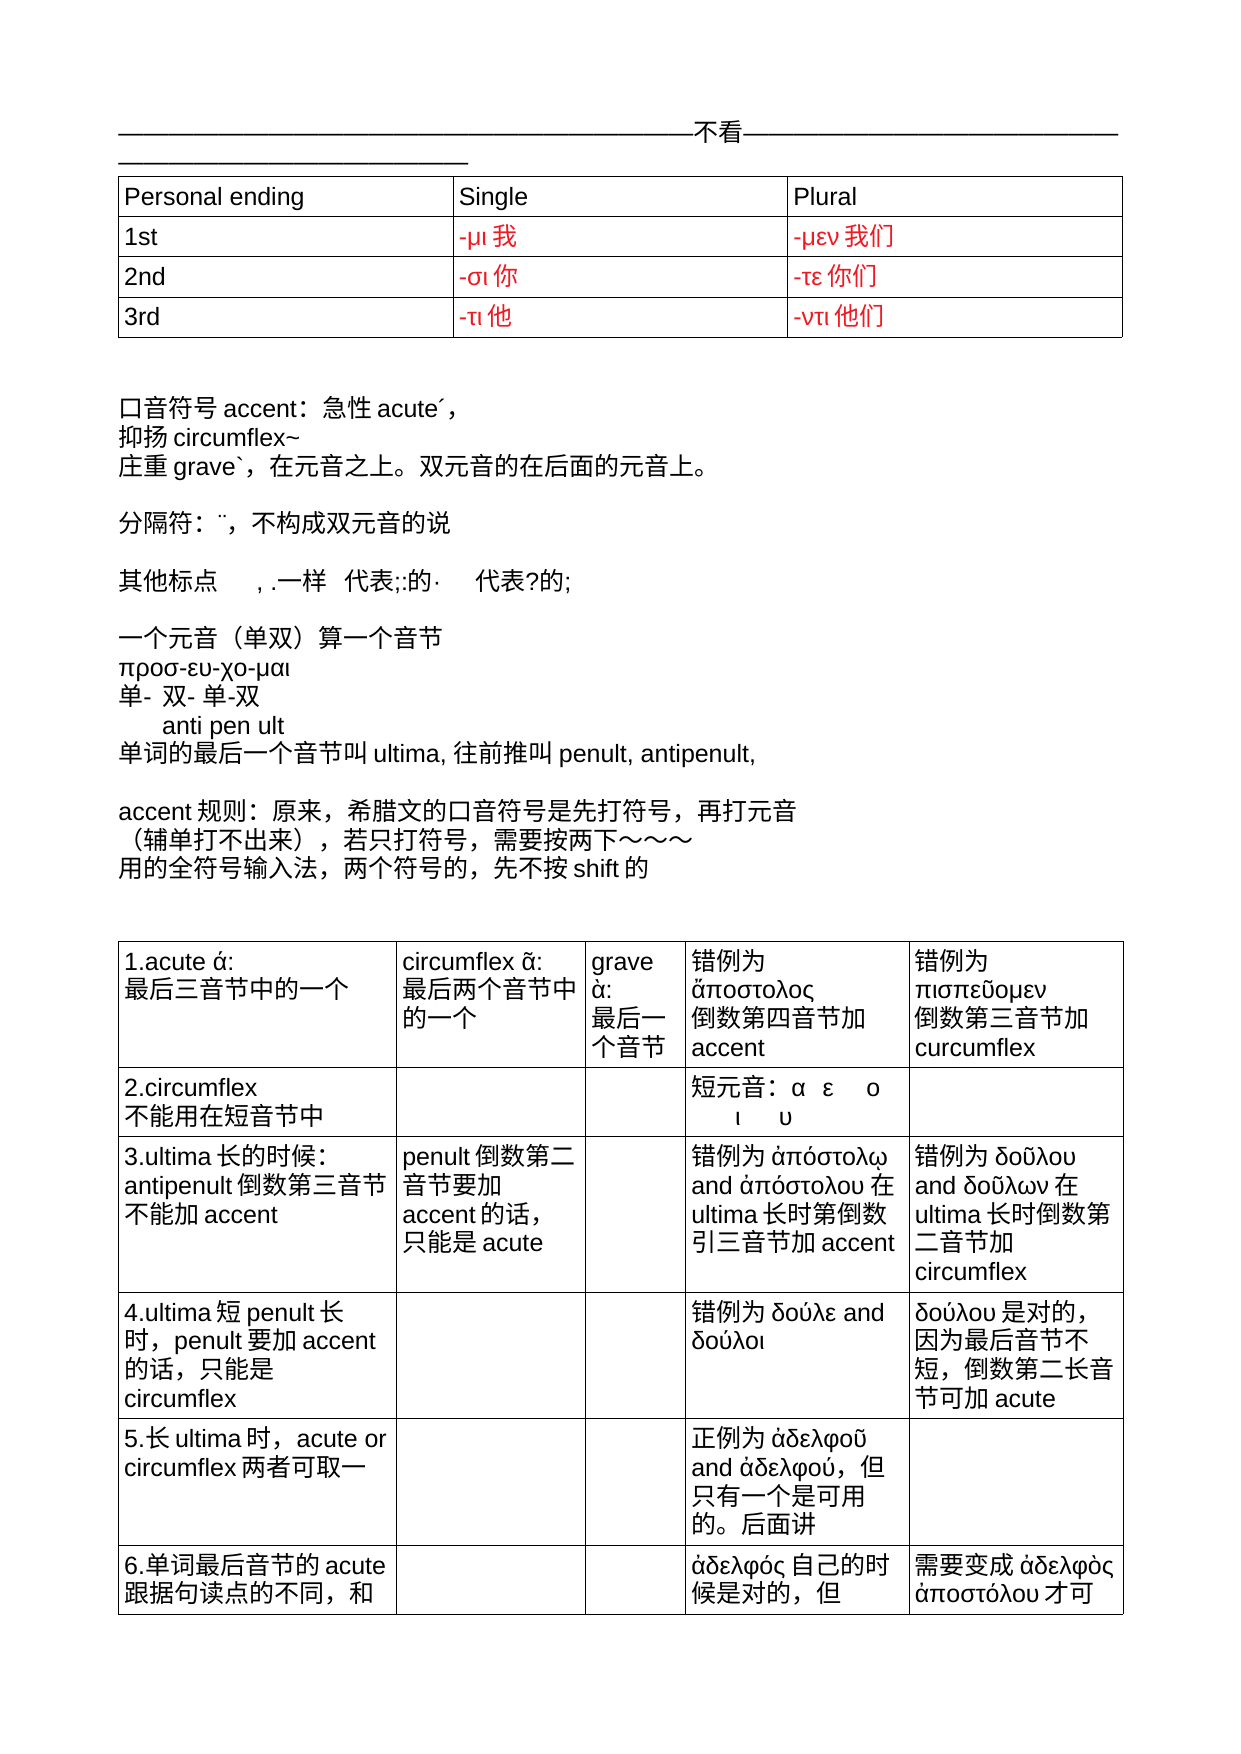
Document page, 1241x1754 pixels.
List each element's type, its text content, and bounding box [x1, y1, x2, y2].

table_header Personal ending [119, 177, 453, 216]
text 口音符号accent：急性acute´， [118, 394, 1122, 423]
table_header Plural [788, 177, 1122, 216]
text 庄重grave`，在元音之上。双元音的在后面的元音上。 [118, 452, 1122, 481]
text 抑扬circumflex~ [118, 423, 1122, 452]
table_header grave ὰ: 最后一个音节 [586, 942, 685, 1067]
text 其他标点 , .一样 代表;:的· 代表?的; [118, 567, 1122, 596]
table_cell penult倒数第二音节要加accent的话，只能是acute [397, 1137, 585, 1292]
table_cell 错例为δοῦλου and δοῦλων在ultima长时倒数第二音节加circumflex [910, 1137, 1123, 1292]
table_cell [586, 1137, 685, 1292]
table_header Single [454, 177, 787, 216]
table_cell 5.长ultima时，acute or circumflex两者可取一 [119, 1419, 396, 1545]
table_header 1.acute ά: 最后三音节中的一个 [119, 942, 396, 1067]
table_cell 正例为ἀδελφοῦ and ἀδελφού，但只有一个是可用的。后面讲 [686, 1419, 909, 1545]
table_cell -τε你们 [788, 257, 1122, 297]
table_cell 2.circumflex 不能用在短音节中 [119, 1068, 396, 1136]
table_cell [586, 1419, 685, 1545]
table_cell -μεν我们 [788, 217, 1122, 256]
text anti pen ult [118, 711, 1122, 739]
text （辅单打不出来），若只打符号，需要按两下～～～ [118, 826, 1122, 854]
table_cell 2nd [119, 257, 453, 297]
table_header 错例为 πισπεῦομεν 倒数第三音节加 curcumflex [910, 942, 1123, 1067]
text accent规则：原来，希腊文的口音符号是先打符号，再打元音 [118, 797, 1122, 826]
table_cell 3rd [119, 298, 453, 337]
text 分隔符：¨，不构成双元音的说 [118, 509, 1122, 538]
table_cell [586, 1293, 685, 1418]
text ———————————————————————不看————————————————————————————— [118, 118, 1122, 176]
table_cell 需要变成ἀδελφὸς ἀποστόλου才可 [910, 1546, 1123, 1614]
text 用的全符号输入法，两个符号的，先不按shift的 [118, 854, 1122, 883]
table_cell [397, 1293, 585, 1418]
table_cell [397, 1546, 585, 1614]
table_header circumflex ᾶ: 最后两个音节中的一个 [397, 942, 585, 1067]
table_cell [586, 1068, 685, 1136]
table_cell -ντι他们 [788, 298, 1122, 337]
text προσ-ευ-χο-μαι [118, 653, 1122, 682]
table_cell -μι我 [454, 217, 787, 256]
table_cell [397, 1068, 585, 1136]
table_cell [397, 1419, 585, 1545]
table_cell -τι他 [454, 298, 787, 337]
text 单- 双- 单-双 [118, 682, 1122, 711]
table_cell -σι你 [454, 257, 787, 297]
table_cell 错例为δούλε and δούλοι [686, 1293, 909, 1418]
table_cell δούλου是对的，因为最后音节不短，倒数第二长音节可加acute [910, 1293, 1123, 1418]
text 一个元音（单双）算一个音节 [118, 624, 1122, 653]
text 单词的最后一个音节叫ultima, 往前推叫penult, antipenult, [118, 739, 1122, 768]
table_cell 4.ultima短penult长时，penult要加accent的话，只能是circumflex [119, 1293, 396, 1418]
table_cell 短元音：α ε ο ι υ [686, 1068, 909, 1136]
table_cell 3.ultima长的时候：antipenult倒数第三音节不能加accent [119, 1137, 396, 1292]
table_cell 6.单词最后音节的acute跟据句读点的不同，和 [119, 1546, 396, 1614]
table_cell 1st [119, 217, 453, 256]
table_header 错例为 ἄποστολος 倒数第四音节加 accent [686, 942, 909, 1067]
table_cell 错例为ἀπόστολῳ and ἀπόστολου在ultima长时第倒数引三音节加accent [686, 1137, 909, 1292]
table_cell [586, 1546, 685, 1614]
table_cell ἀδελφός自己的时候是对的，但 [686, 1546, 909, 1614]
table_cell [910, 1068, 1123, 1136]
table_cell [910, 1419, 1123, 1545]
